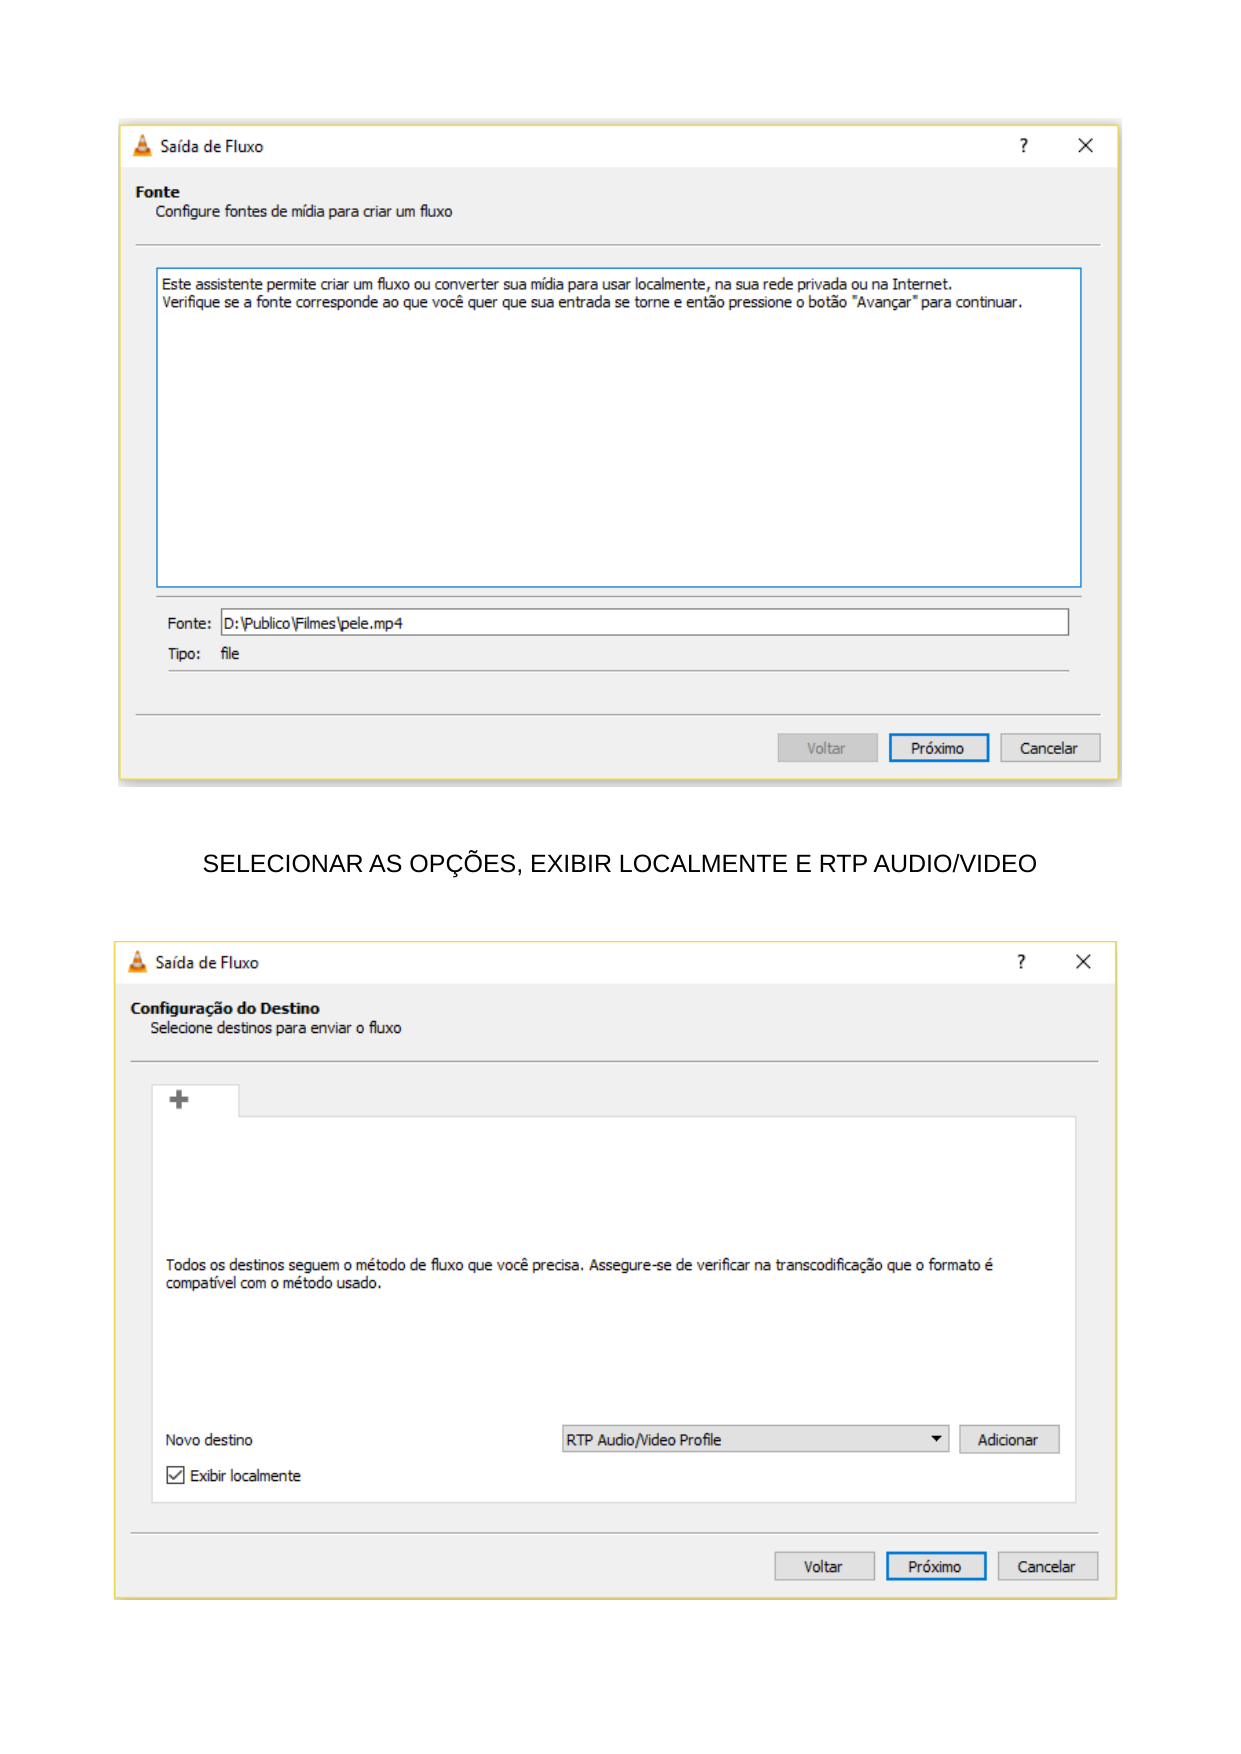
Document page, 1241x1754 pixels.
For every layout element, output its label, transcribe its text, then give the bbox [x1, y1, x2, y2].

picture [113, 941, 1118, 1600]
picture [118, 118, 1123, 787]
text SELECIONAR AS OPÇÕES, EXIBIR LOCALMENTE E RTP AUDIO/VIDEO [118, 849, 1122, 878]
